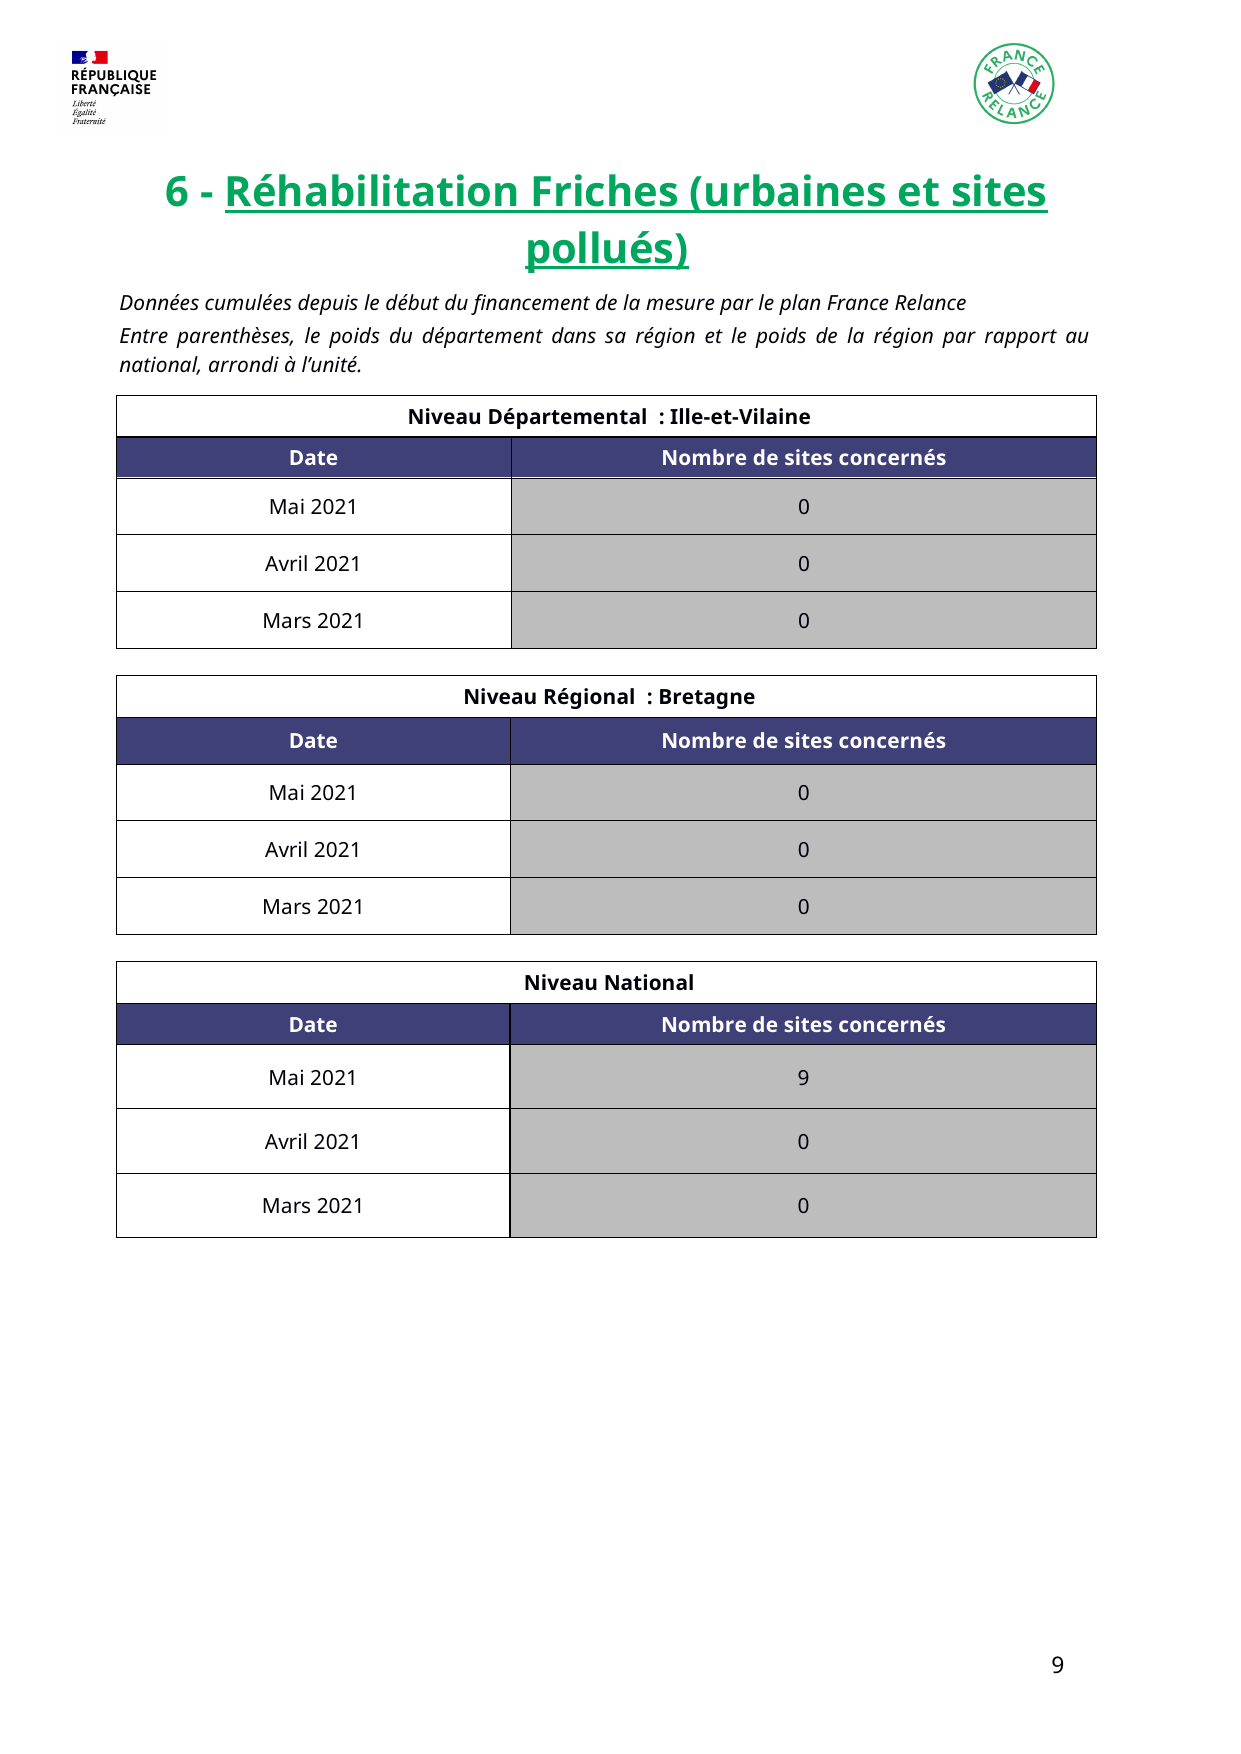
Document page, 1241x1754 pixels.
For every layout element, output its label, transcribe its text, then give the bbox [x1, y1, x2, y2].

table_cell Mai 2021 [117, 479, 511, 534]
picture [60, 39, 169, 137]
table_cell Mars 2021 [117, 878, 510, 934]
table_cell 9 [511, 1045, 1096, 1108]
table_cell Avril 2021 [117, 821, 510, 877]
table_header Niveau Départemental : Ille-et-Vilaine [117, 396, 1096, 436]
table_cell 0 [512, 535, 1096, 591]
table_cell Mai 2021 [117, 1045, 509, 1108]
table_cell 0 [512, 592, 1096, 648]
table_cell Date [117, 1004, 509, 1044]
table_cell Nombre de sites concernés [512, 438, 1096, 477]
table_cell Avril 2021 [117, 535, 511, 591]
text Données cumulées depuis le début du financement de la mesure par le plan France Relance [119, 288, 1094, 316]
table_cell 0 [511, 878, 1096, 934]
table_cell Nombre de sites concernés [511, 1004, 1096, 1044]
table_cell Avril 2021 [117, 1109, 509, 1173]
table_cell 0 [512, 479, 1096, 534]
table_cell 0 [511, 1174, 1096, 1237]
table_cell Mai 2021 [117, 765, 510, 820]
subtitle 6 - Réhabilitation Friches (urbaines et sites pollués) [119, 162, 1094, 275]
table_cell Mars 2021 [117, 1174, 509, 1237]
table_cell Date [117, 438, 511, 477]
table_cell 0 [511, 821, 1096, 877]
table_cell 0 [511, 765, 1096, 820]
table_header Niveau Régional : Bretagne [117, 676, 1096, 717]
table_cell 0 [511, 1109, 1096, 1173]
table_cell Mars 2021 [117, 592, 511, 648]
picture [935, 31, 1093, 126]
text Entre parenthèses, le poids du département dans sa région et le poids de la région par rapport au national, arrondi à l’unité. [119, 321, 1094, 378]
table_header Niveau National [117, 962, 1096, 1003]
table_cell Nombre de sites concernés [511, 718, 1096, 764]
table_cell Date [117, 718, 510, 764]
